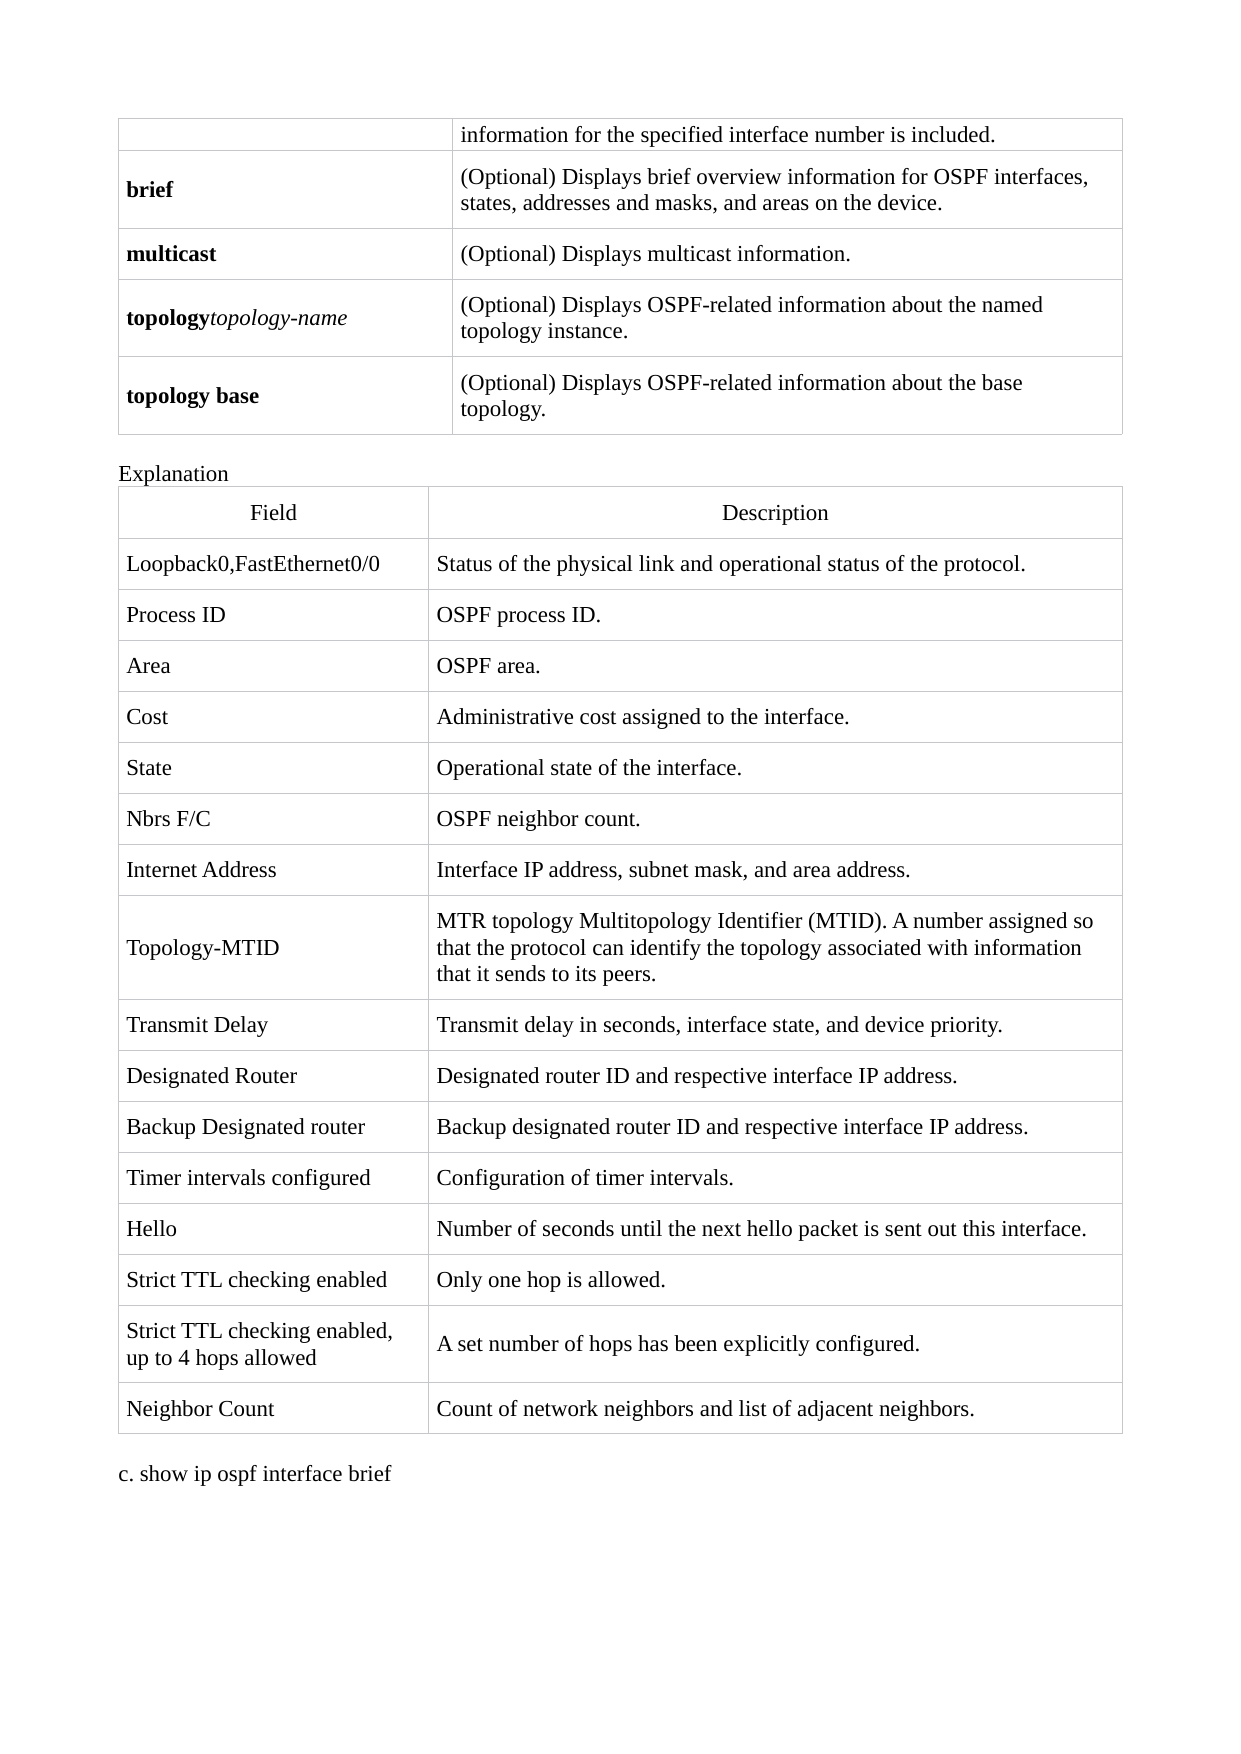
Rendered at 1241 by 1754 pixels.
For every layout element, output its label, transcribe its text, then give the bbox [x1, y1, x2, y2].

table_cell (Optional) Displays OSPF-related information about the named topology instance. [453, 280, 1122, 356]
table_cell Number of seconds until the next hello packet is sent out this interface. [429, 1204, 1122, 1254]
table_cell Backup designated router ID and respective interface IP address. [429, 1102, 1122, 1152]
table_cell brief [119, 151, 452, 228]
table_cell Configuration of timer intervals. [429, 1153, 1122, 1203]
table_cell Count of network neighbors and list of adjacent neighbors. [429, 1383, 1122, 1433]
table_cell Hello [119, 1204, 428, 1254]
table_cell Strict TTL checking enabled, up to 4 hops allowed [119, 1306, 428, 1382]
table_cell Process ID [119, 590, 428, 639]
table_header Description [429, 487, 1122, 537]
table_cell Nbrs F/C [119, 794, 428, 844]
table_cell (Optional) Displays OSPF-related information about the base topology. [453, 357, 1122, 434]
table_cell Strict TTL checking enabled [119, 1255, 428, 1305]
table_cell Timer intervals configured [119, 1153, 428, 1203]
table_cell Only one hop is allowed. [429, 1255, 1122, 1305]
table_cell MTR topology Multitopology Identifier (MTID). A number assigned so that the protocol can identify the topology associated with information that it sends to its peers. [429, 896, 1122, 998]
table_cell OSPF area. [429, 641, 1122, 691]
table_cell Administrative cost assigned to the interface. [429, 692, 1122, 742]
table_cell Cost [119, 692, 428, 742]
table_cell Status of the physical link and operational status of the protocol. [429, 539, 1122, 588]
table_cell Backup Designated router [119, 1102, 428, 1152]
table_cell Topology-MTID [119, 896, 428, 998]
table_cell Area [119, 641, 428, 691]
table_cell Transmit Delay [119, 1000, 428, 1049]
table_cell (Optional) Displays multicast information. [453, 229, 1122, 279]
table_cell State [119, 743, 428, 793]
table_cell information for the specified interface number is included. [453, 119, 1122, 150]
table_cell Loopback0,FastEthernet0/0 [119, 539, 428, 588]
table_cell Designated Router [119, 1051, 428, 1101]
table_cell Interface IP address, subnet mask, and area address. [429, 845, 1122, 895]
table_cell topologytopology-name [119, 280, 452, 356]
table_cell Designated router ID and respective interface IP address. [429, 1051, 1122, 1101]
table_cell topology base [119, 357, 452, 434]
table_cell Internet Address [119, 845, 428, 895]
table_cell (Optional) Displays brief overview information for OSPF interfaces, states, addresses and masks, and areas on the device. [453, 151, 1122, 228]
text Explanation [118, 460, 1122, 486]
table_cell OSPF neighbor count. [429, 794, 1122, 844]
table_cell multicast [119, 229, 452, 279]
table_header Field [119, 487, 428, 537]
table_cell Transmit delay in seconds, interface state, and device priority. [429, 1000, 1122, 1049]
table_cell OSPF process ID. [429, 590, 1122, 639]
table_cell [119, 119, 452, 150]
text c. show ip ospf interface brief [118, 1460, 1122, 1486]
table_cell A set number of hops has been explicitly configured. [429, 1306, 1122, 1382]
table_cell Operational state of the interface. [429, 743, 1122, 793]
table_cell Neighbor Count [119, 1383, 428, 1433]
